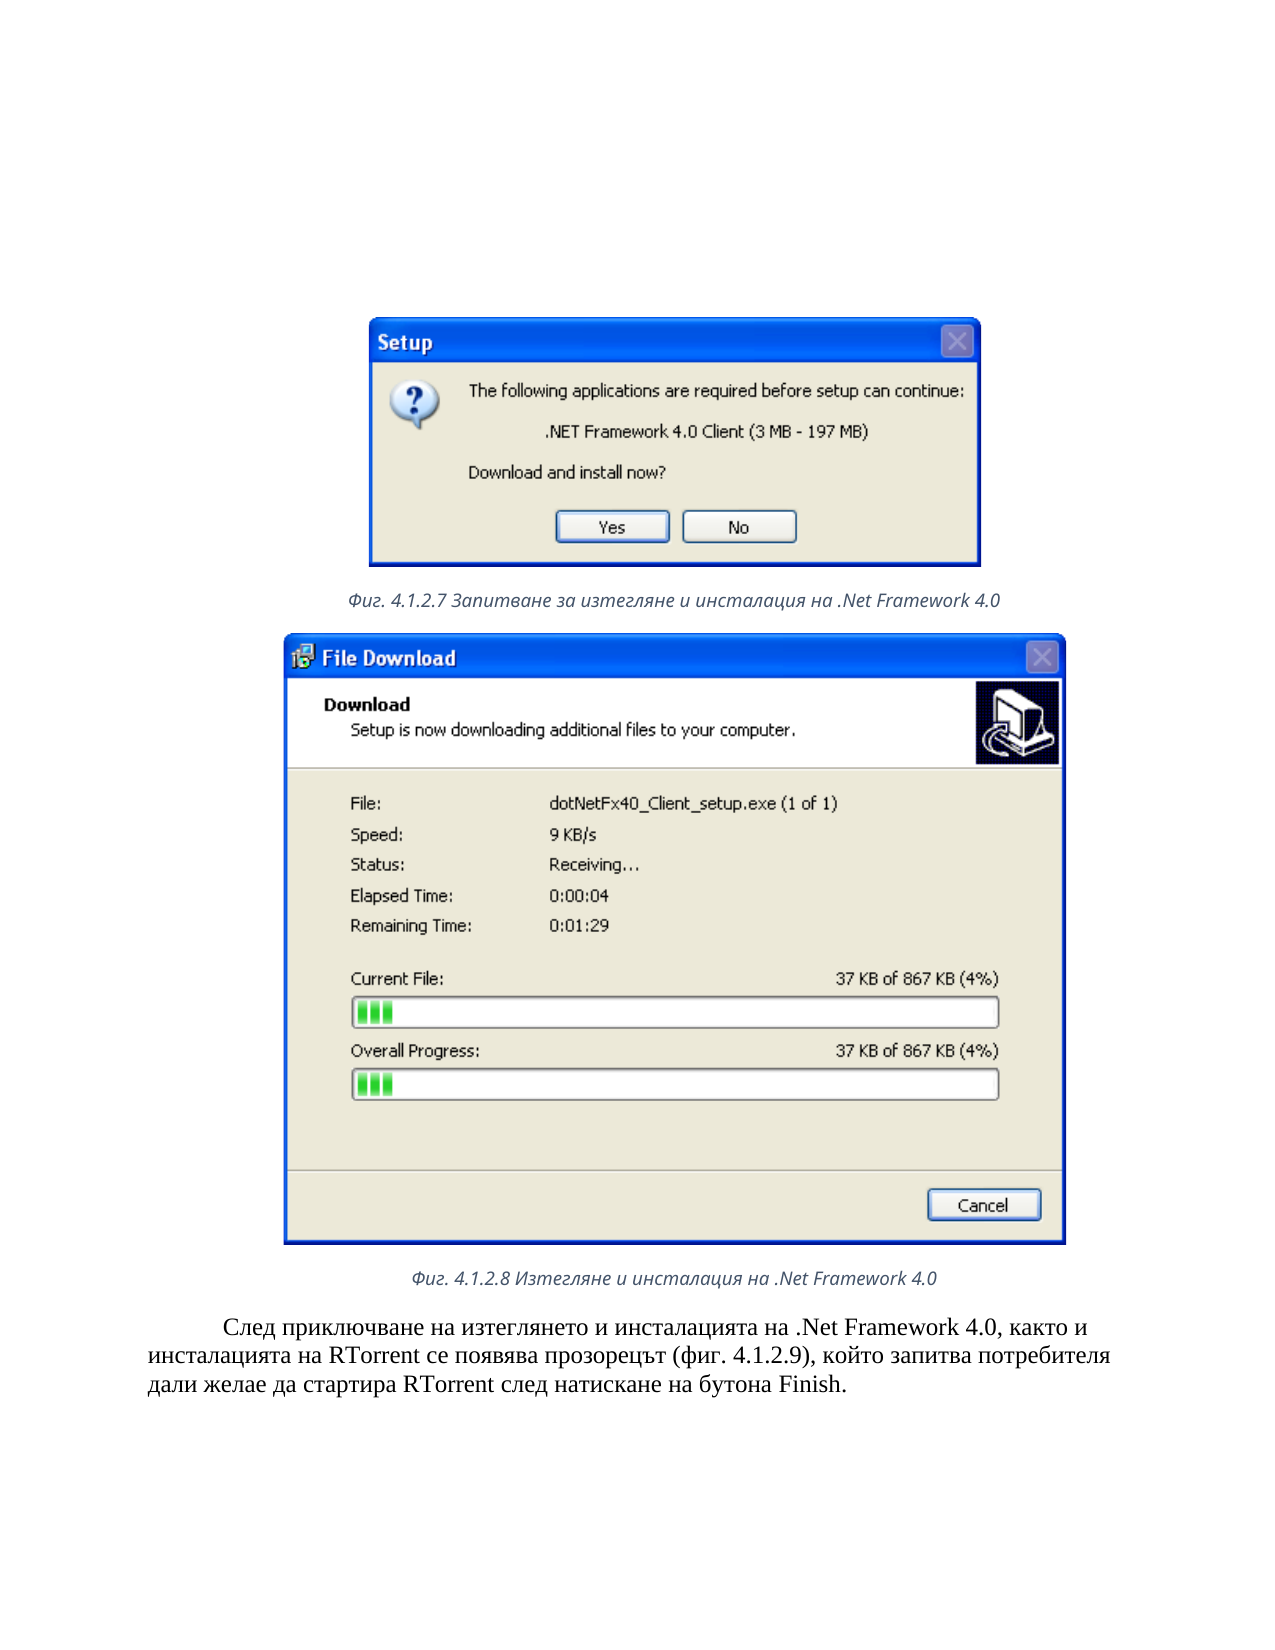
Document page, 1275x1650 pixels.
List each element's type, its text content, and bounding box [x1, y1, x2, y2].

text След приключване на изтеглянето и инсталацията на .Net Framework 4.0, както и инсталацията на RTorrent се появява прозорецът (фиг. 4.1.2.9), който запитва потребителя дали желае да стартира RTorrent след натискане на бутона Finish. [148, 1312, 1127, 1398]
text Фиг. 4.1.2.8 Изтегляне и инсталация на .Net Framework 4.0 [148, 1265, 1127, 1291]
text Фиг. 4.1.2.7 Запитване за изтегляне и инсталация на .Net Framework 4.0 [148, 587, 1127, 613]
